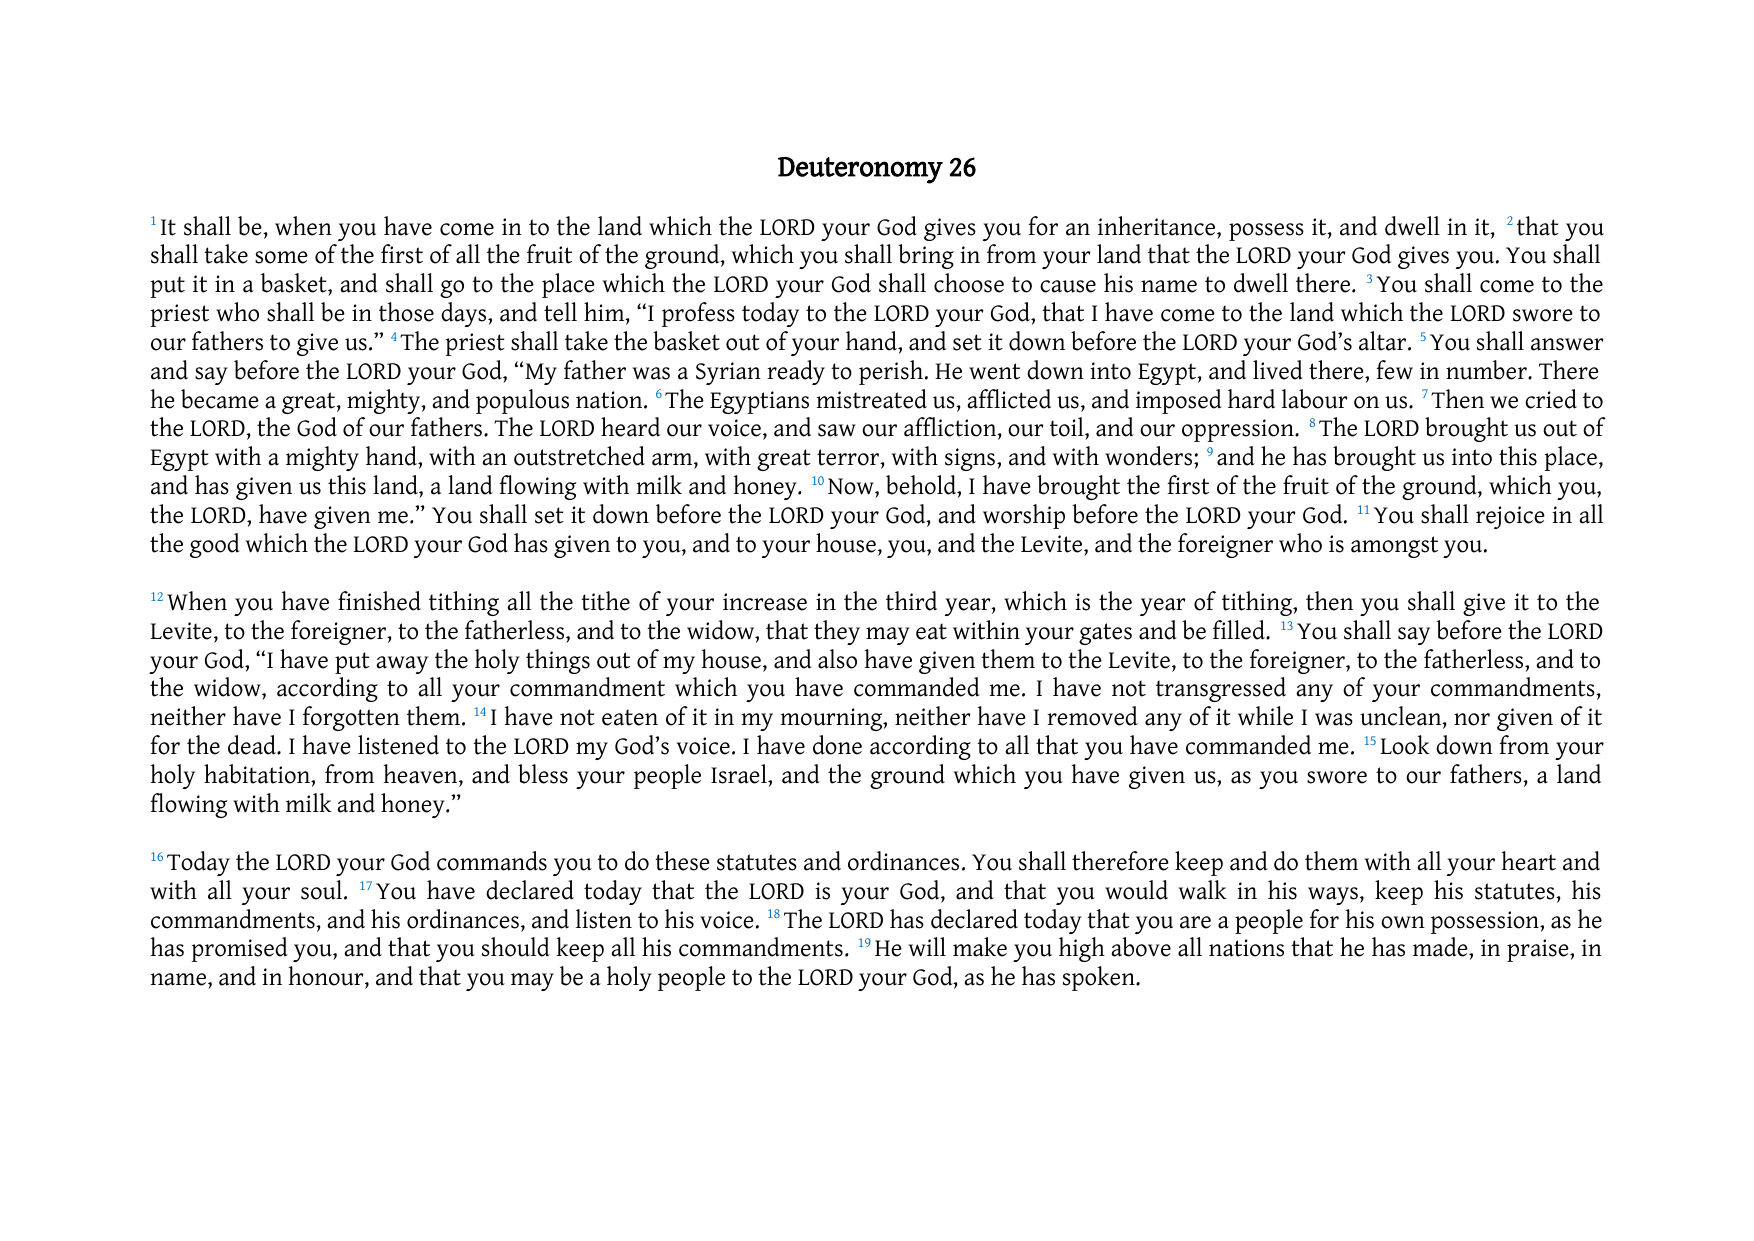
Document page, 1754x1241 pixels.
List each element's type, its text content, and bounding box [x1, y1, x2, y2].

text Deuteronomy 26 [150, 150, 1604, 184]
text 12 When you have finished tithing all the tithe of your increase in the third year, which is the year of tithing, then you shall give it to the Levite, to the foreigner, to the fatherless, and to the widow, that they may eat within your gates and be filled. 13 You shall say before the LORD your God, “I have put away the holy things out of my house, and also have given them to the Levite, to the foreigner, to the fatherless, and to the widow, according to all your commandment which you have commanded me. I have not transgressed any of your commandments, neither have I forgotten them. 14 I have not eaten of it in my mourning, neither have I removed any of it while I was unclean, nor given of it for the dead. I have listened to the LORD my God’s voice. I have done according to all that you have commanded me. 15 Look down from your holy habitation, from heaven, and bless your people Israel, and the ground which you have given us, as you swore to our fathers, a land flowing with milk and honey.” [150, 588, 1604, 819]
text 16 Today the LORD your God commands you to do these statutes and ordinances. You shall therefore keep and do them with all your heart and with all your soul. 17 You have declared today that the LORD is your God, and that you would walk in his ways, keep his statutes, his commandments, and his ordinances, and listen to his voice. 18 The LORD has declared today that you are a people for his own possession, as he has promised you, and that you should keep all his commandments. 19 He will make you high above all nations that he has made, in praise, in name, and in honour, and that you may be a holy people to the LORD your God, as he has spoken. [150, 848, 1604, 993]
text 1 It shall be, when you have come in to the land which the LORD your God gives you for an inheritance, possess it, and dwell in it, 2 that you shall take some of the first of all the fruit of the ground, which you shall bring in from your land that the LORD your God gives you. You shall put it in a basket, and shall go to the place which the LORD your God shall choose to cause his name to dwell there. 3 You shall come to the priest who shall be in those days, and tell him, “I profess today to the LORD your God, that I have come to the land which the LORD swore to our fathers to give us.” 4 The priest shall take the basket out of your hand, and set it down before the LORD your God’s altar. 5 You shall answer and say before the LORD your God, “My father was a Syrian ready to perish. He went down into Egypt, and lived there, few in number. There he became a great, mighty, and populous nation. 6 The Egyptians mistreated us, afflicted us, and imposed hard labour on us. 7 Then we cried to the LORD, the God of our fathers. The LORD heard our voice, and saw our affliction, our toil, and our oppression. 8 The LORD brought us out of Egypt with a mighty hand, with an outstretched arm, with great terror, with signs, and with wonders; 9 and he has brought us into this place, and has given us this land, a land flowing with milk and honey. 10 Now, behold, I have brought the first of the fruit of the ground, which you, the LORD, have given me.” You shall set it down before the LORD your God, and worship before the LORD your God. 11 You shall rejoice in all the good which the LORD your God has given to you, and to your house, you, and the Levite, and the foreigner who is amongst you. [150, 213, 1604, 559]
